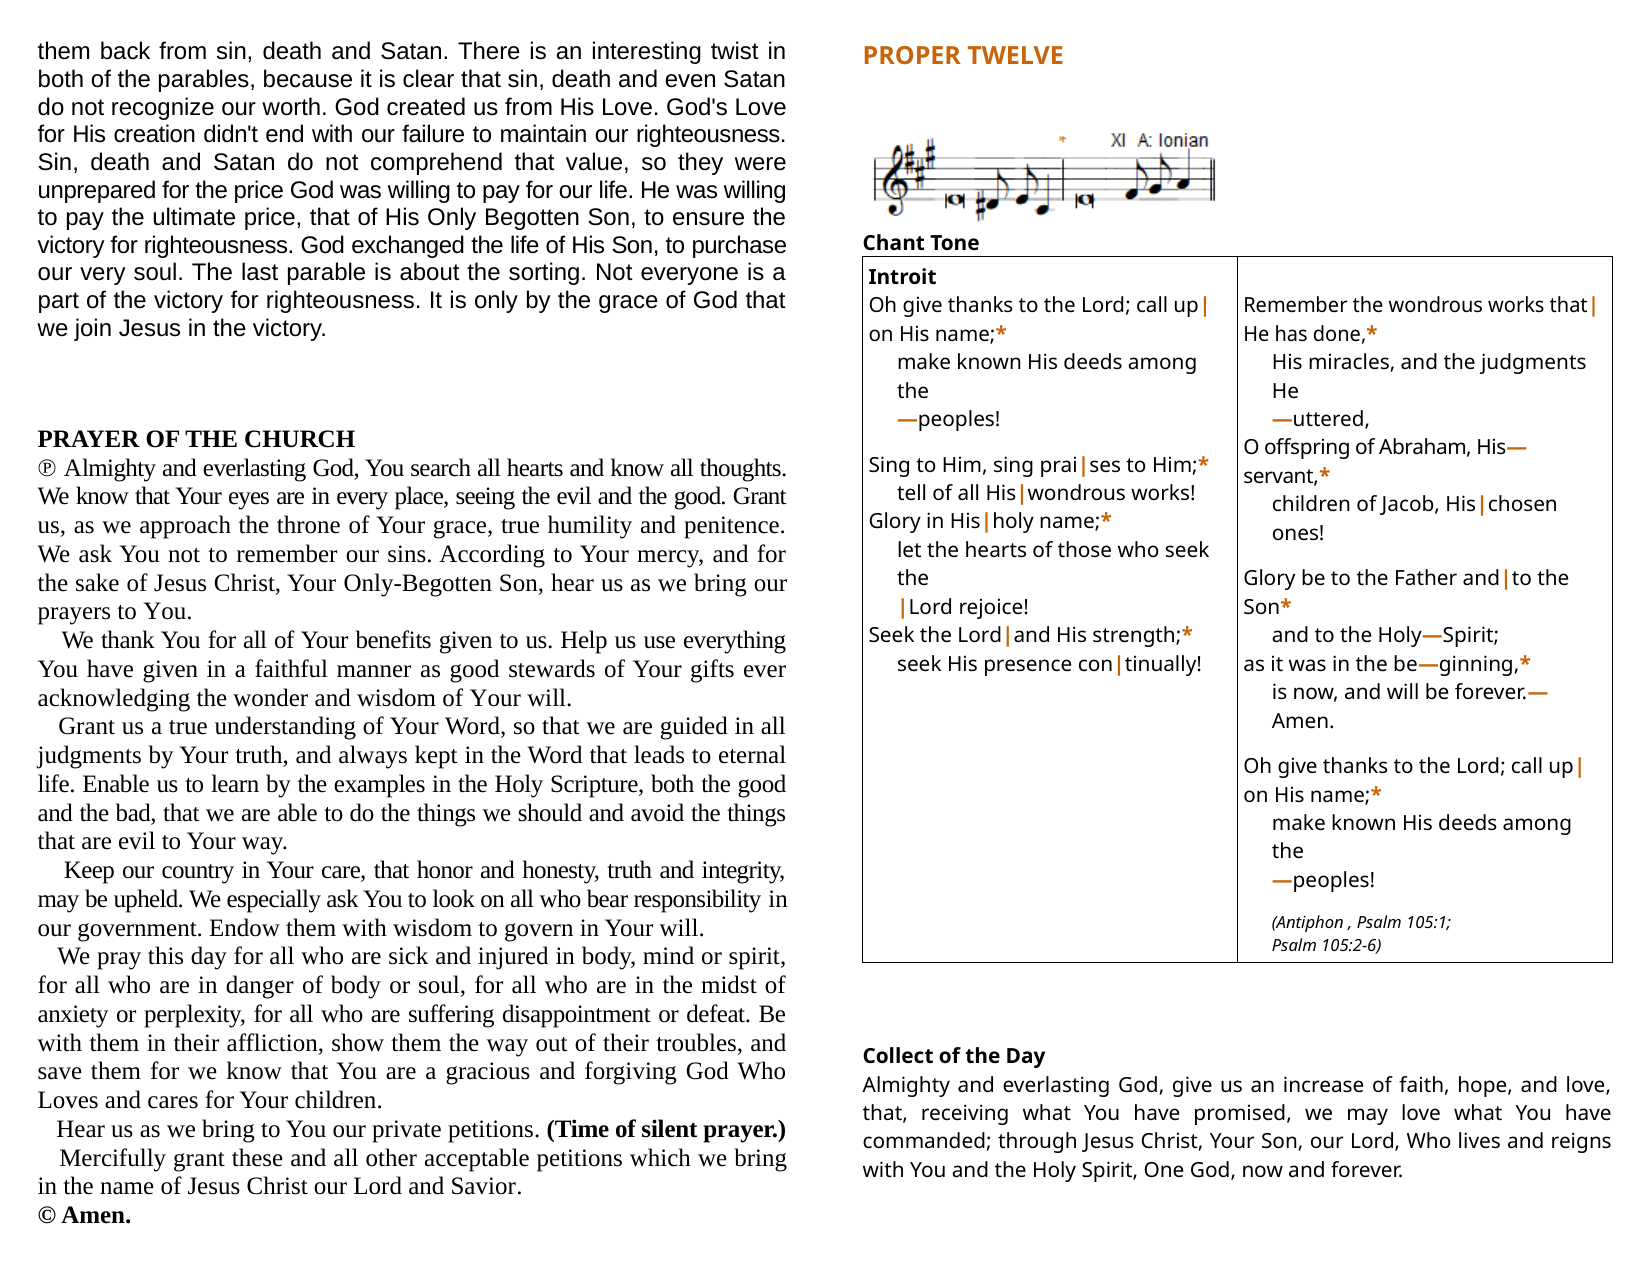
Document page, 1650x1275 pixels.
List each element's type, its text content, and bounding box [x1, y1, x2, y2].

text © Amen. [37, 1200, 787, 1229]
text Mercifully grant these and all other acceptable petitions which we bring in the name of Jesus Christ our Lord and Savior. [37, 1143, 787, 1200]
text Chant Tone [862, 100, 1612, 256]
text We thank You for all of Your benefits given to us. Help us use everything You have given in a faithful manner as good stewards of Your gifts ever acknowledging the wonder and wisdom of Your will. [37, 625, 787, 711]
text Collect of the Day [862, 1041, 1612, 1070]
table_header Introit Oh give thanks to the Lord; call up|on His name;* make known His deeds among the —peoples! Sing to Him, sing prai|ses to Him;* tell of all His|wondrous works! Glory in His|holy name;* let the hearts of those who seek the |Lord rejoice! Seek the Lord|and His strength;* seek His presence con|tinually! [863, 257, 1237, 962]
text ℗ Almighty and everlasting God, You search all hearts and know all thoughts. We know that Your eyes are in every place, seeing the evil and the good. Grant us, as we approach the throne of Your grace, true humility and penitence. We ask You not to remember our sins. According to Your mercy, and for the sake of Jesus Christ, Your Only-Begotten Son, hear us as we bring our prayers to You. [37, 453, 787, 625]
picture [870, 126, 1224, 228]
text PROPER TWELVE [862, 37, 1612, 72]
text Keep our country in Your care, that honor and honesty, truth and integrity, may be upheld. We especially ask You to look on all who bear responsibility in our government. Endow them with wisdom to govern in Your will. [37, 855, 787, 941]
text Almighty and everlasting God, give us an increase of faith, hope, and love, that, receiving what You have promised, we may love what You have commanded; through Jesus Christ, Your Son, our Lord, Who lives and reigns with You and the Holy Spirit, One God, now and forever. [862, 1070, 1612, 1183]
text Grant us a true understanding of Your Word, so that we are guided in all judgments by Your truth, and always kept in the Word that leads to eternal life. Enable us to learn by the examples in the Holy Scripture, both the good and the bad, that we are able to do the things we should and avoid the things that are evil to Your way. [37, 711, 787, 855]
text We pray this day for all who are sick and injured in body, mind or spirit, for all who are in danger of body or soul, for all who are in the midst of anxiety or perplexity, for all who are suffering disappointment or defeat. Be with them in their affliction, show them the way out of their troubles, and save them for we know that You are a gracious and forgiving God Who Loves and cares for Your children. [37, 941, 787, 1114]
text them back from sin, death and Satan. There is an interesting twist in both of the parables, because it is clear that sin, death and even Satan do not recognize our worth. God created us from His Love. God's Love for His creation didn't end with our failure to maintain our righteousness. Sin, death and Satan do not comprehend that value, so they were unprepared for the price God was willing to pay for our life. He was willing to pay the ultimate price, that of His Only Begotten Son, to ensure the victory for righteousness. God exchanged the life of His Son, to purchase our very soul. The last parable is about the sorting. Not everyone is a part of the victory for righteousness. It is only by the grace of God that we join Jesus in the victory. [37, 37, 787, 341]
text PRAYER OF THE CHURCH [37, 424, 787, 453]
text Hear us as we bring to You our private petitions. (Time of silent prayer.) [37, 1114, 787, 1143]
table_header Remember the wondrous works that|He has done,* His miracles, and the judgments He —uttered, O offspring of Abraham, His—servant,* children of Jacob, His|chosen ones! Glory be to the Father and|to the Son* and to the Holy—Spirit; as it was in the be—ginning,* is now, and will be forever.—Amen. Oh give thanks to the Lord; call up|on His name;* make known His deeds among the —peoples! (Antiphon , Psalm 105:1; Psalm 105:2-6) [1238, 257, 1612, 962]
